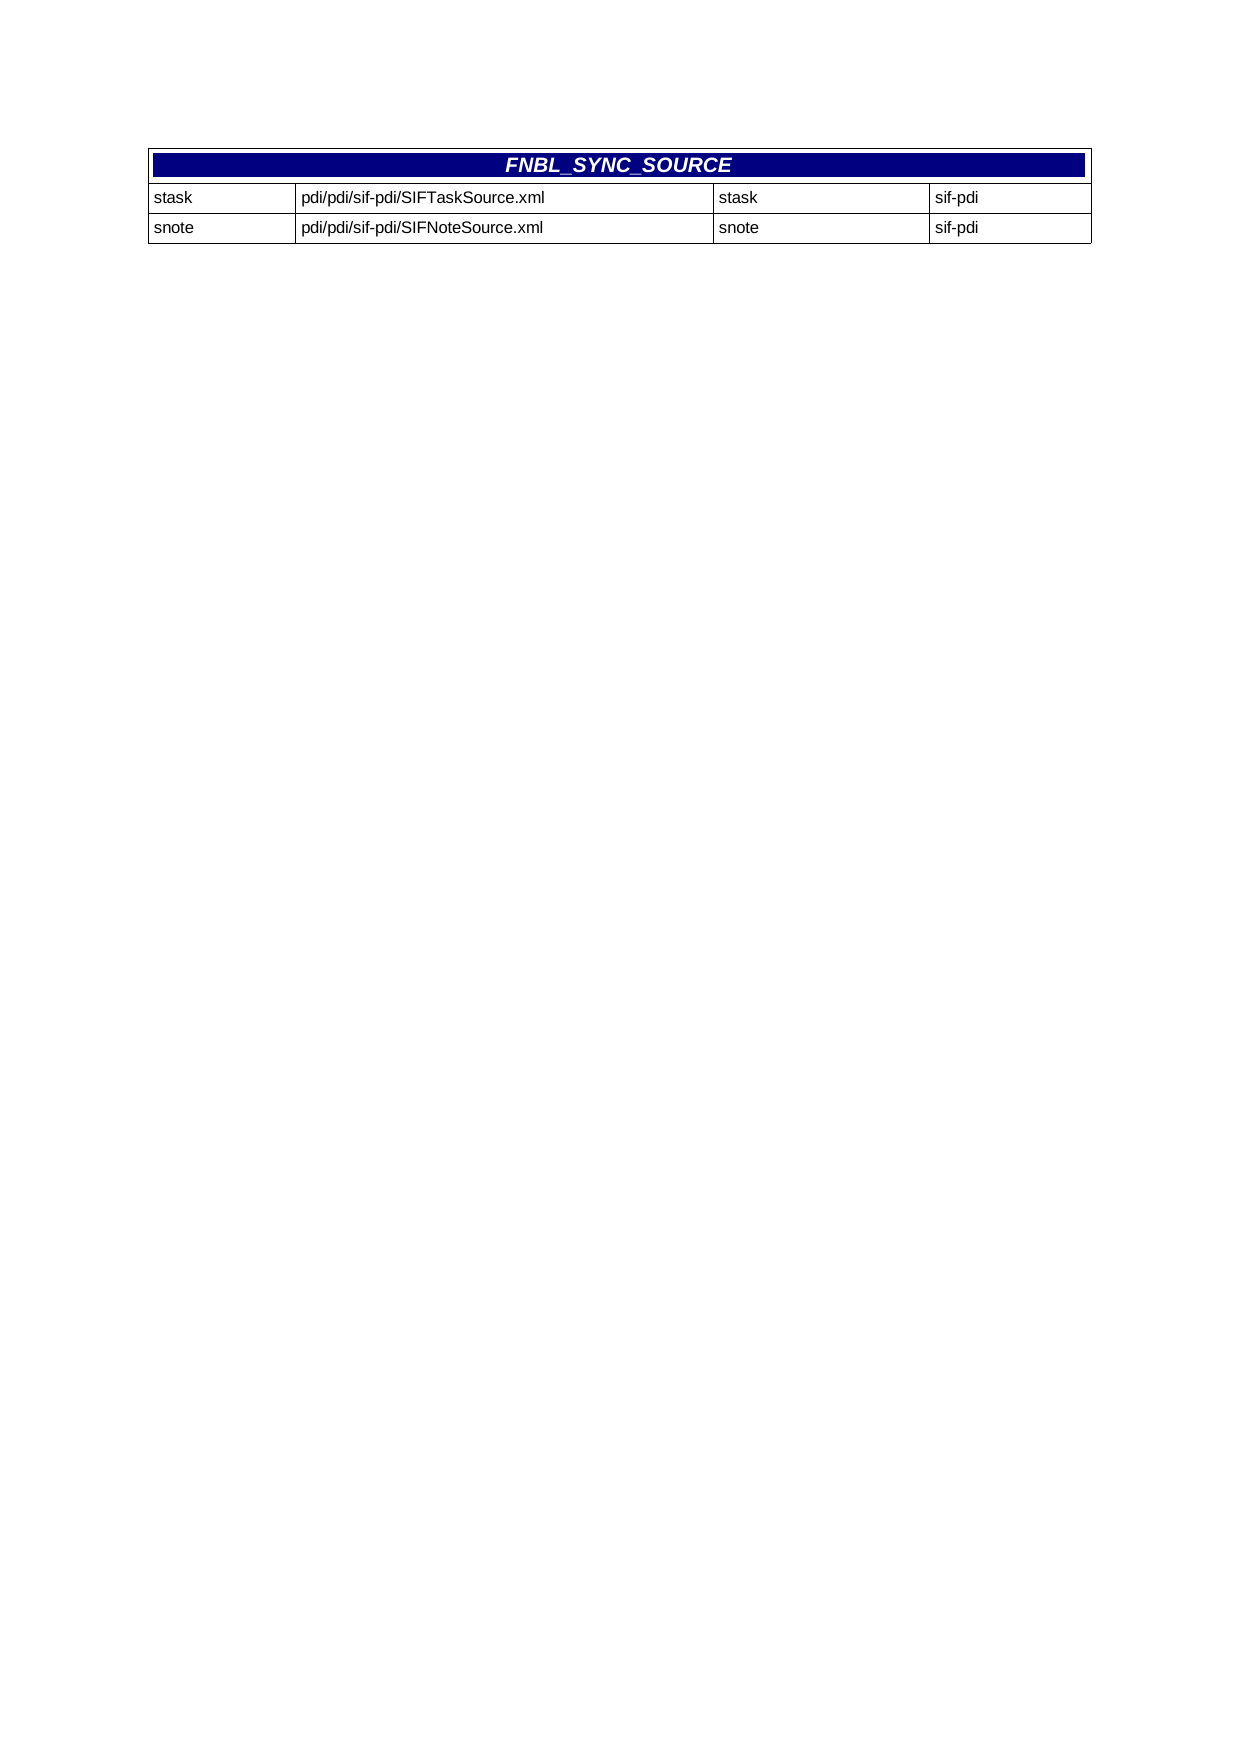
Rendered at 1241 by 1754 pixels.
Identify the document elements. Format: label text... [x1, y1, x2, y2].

table_cell stask [714, 184, 929, 213]
table_cell pdi/pdi/sif-pdi/SIFNoteSource.xml [296, 214, 713, 243]
table_cell sif-pdi [930, 214, 1091, 243]
table_cell pdi/pdi/sif-pdi/SIFTaskSource.xml [296, 184, 713, 213]
table_cell sif-pdi [930, 184, 1091, 213]
table_cell stask [149, 184, 295, 213]
table_cell snote [149, 214, 295, 243]
table_cell snote [714, 214, 929, 243]
table_header FNBL_SYNC_SOURCE [149, 149, 1091, 183]
